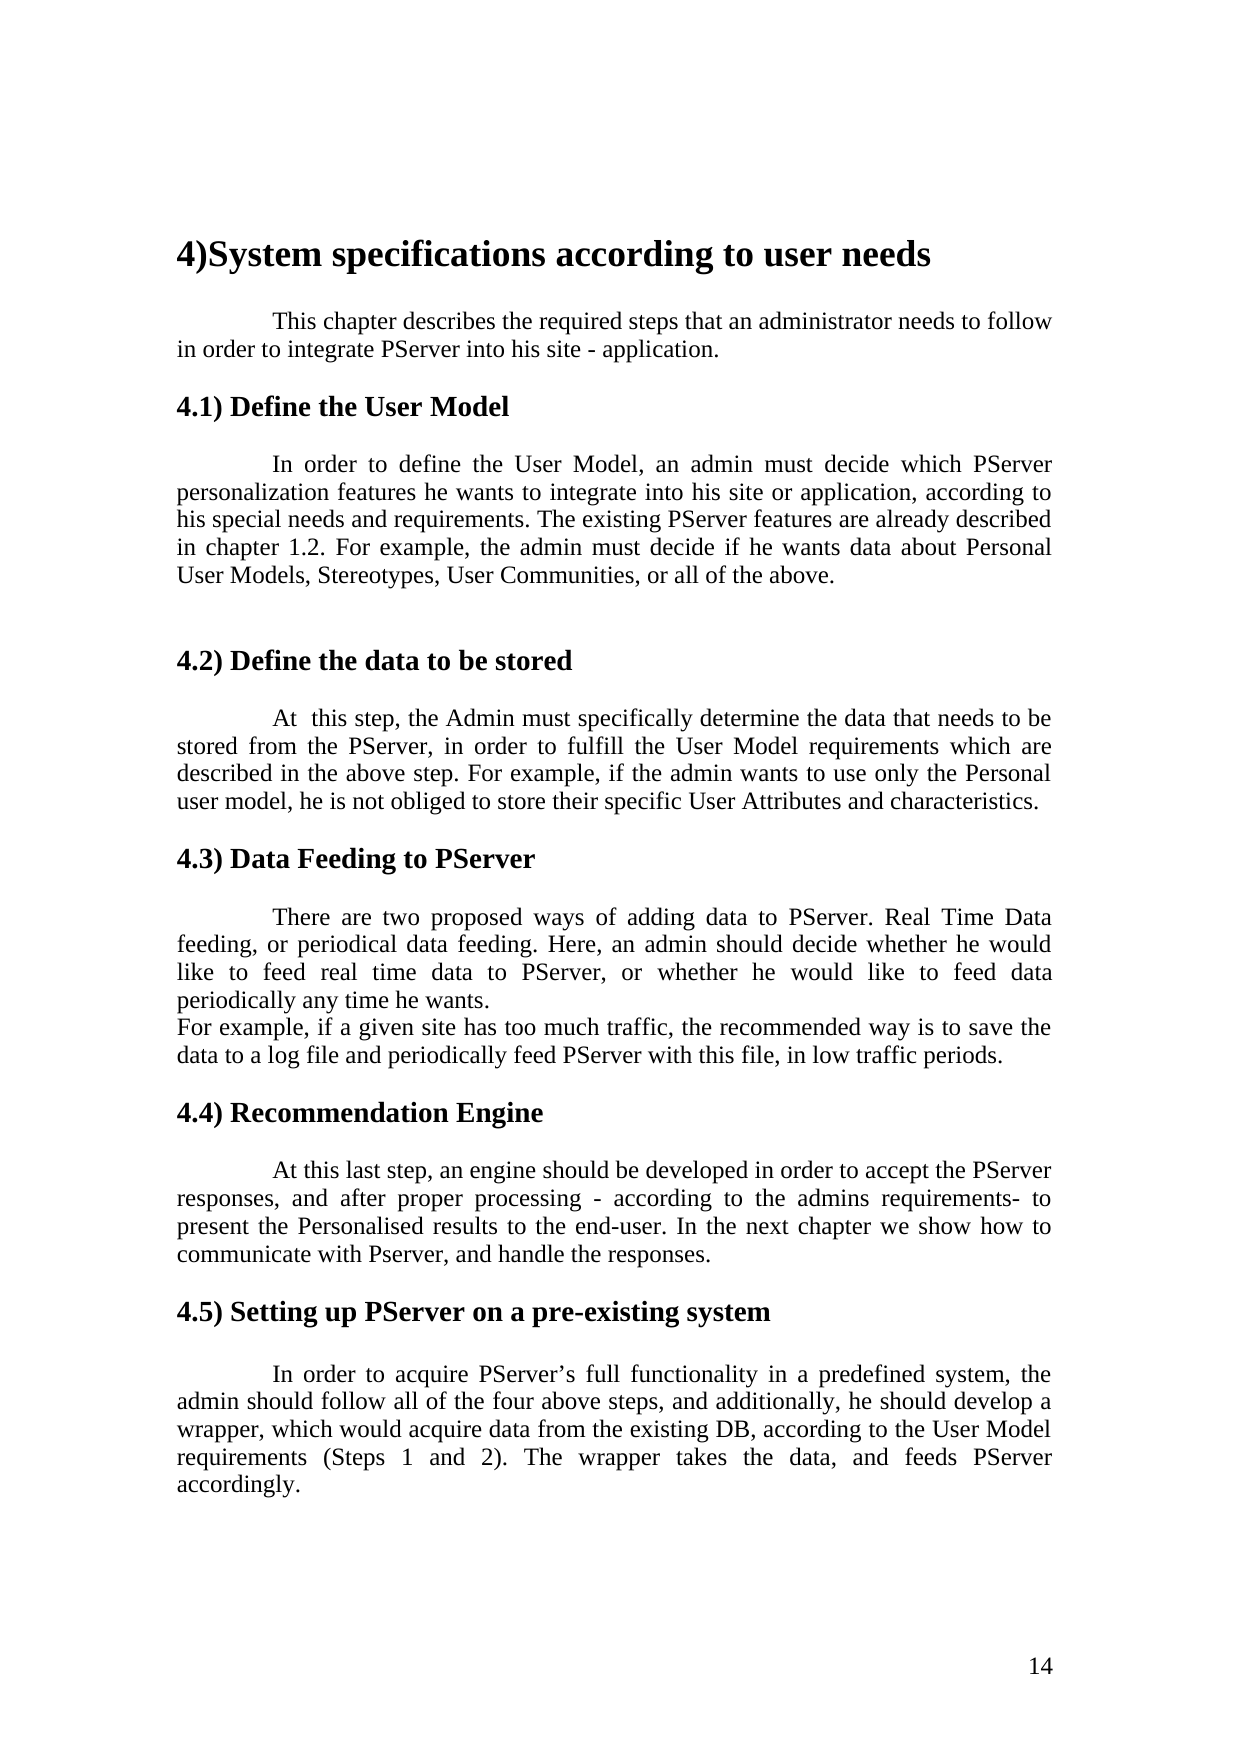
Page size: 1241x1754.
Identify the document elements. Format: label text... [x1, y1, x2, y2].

text For example, if a given site has too much traffic, the recommended way is to save the data to a log file and periodically feed PServer with this file, in low traffic periods. [177, 1013, 1053, 1069]
text 4.3) Data Feeding to PServer [177, 843, 1053, 875]
text 4)System specifications according to user needs [176, 233, 1053, 275]
text 4.5) Setting up PServer on a pre-existing system [177, 1295, 1053, 1327]
text At this step, the Admin must specifically determine the data that needs to be stored from the PServer, in order to fulfill the User Model requirements which are described in the above step. For example, if the admin wants to use only the Personal user model, he is not obliged to store their specific User Attributes and characteristics. [177, 704, 1053, 815]
text 4.1) Define the User Model [176, 390, 1053, 422]
text In order to define the User Model, an admin must decide which PServer personalization features he wants to integrate into his site or application, according to his special needs and requirements. The existing PServer features are already described in chapter 1.2. For example, the admin must decide if he wants data about Personal User Models, Stereotypes, User Communities, or all of the above. [176, 450, 1053, 589]
text 4.4) Recommendation Engine [177, 1097, 1053, 1129]
text At this last step, an engine should be developed in order to accept the PServer responses, and after proper processing - according to the admins requirements- to present the Personalised results to the end-user. In the next chapter we show how to communicate with Pserver, and handle the responses. [177, 1157, 1053, 1267]
text There are two proposed ways of adding data to PServer. Real Time Data feeding, or periodical data feeding. Here, an admin should decide whether he would like to feed real time data to PServer, or whether he would like to feed data periodically any time he wants. [177, 903, 1053, 1013]
text This chapter describes the required steps that an administrator needs to follow in order to integrate PServer into his site - application. [177, 307, 1053, 362]
text 4.2) Define the data to be stored [177, 644, 1053, 676]
text In order to acquire PServer’s full functionality in a predefined system, the admin should follow all of the four above steps, and additionally, he should develop a wrapper, which would acquire data from the existing DB, according to the User Model requirements (Steps 1 and 2). The wrapper takes the data, and feeds PServer accordingly. [177, 1360, 1053, 1498]
